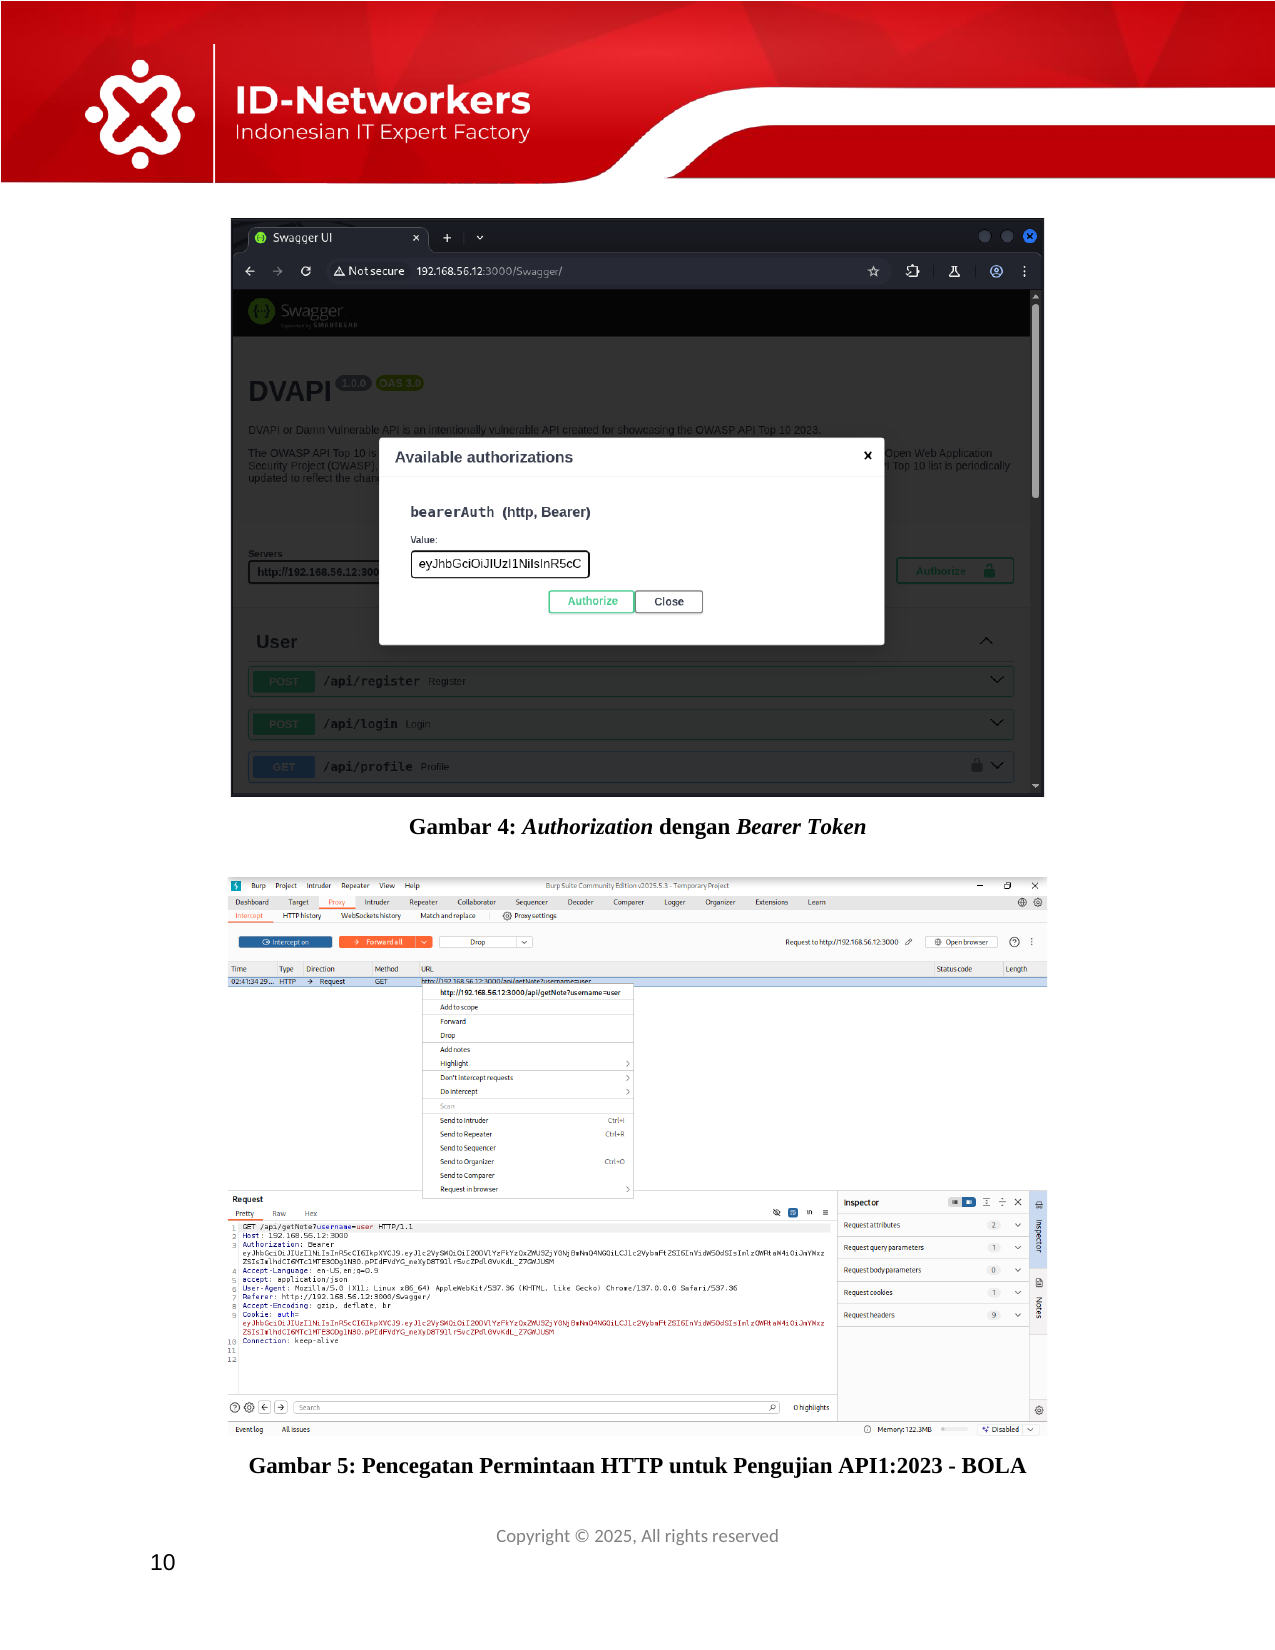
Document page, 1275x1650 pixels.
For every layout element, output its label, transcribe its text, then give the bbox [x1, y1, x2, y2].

picture [227, 877, 1048, 1436]
text Gambar 5: Pencegatan Permintaan HTTP untuk Pengujian API1:2023 - BOLA [228, 1436, 1047, 1478]
text Gambar 4: Authorization dengan Bearer Token [222, 219, 1053, 839]
picture [230, 218, 1045, 797]
picture [1, 1, 1275, 184]
